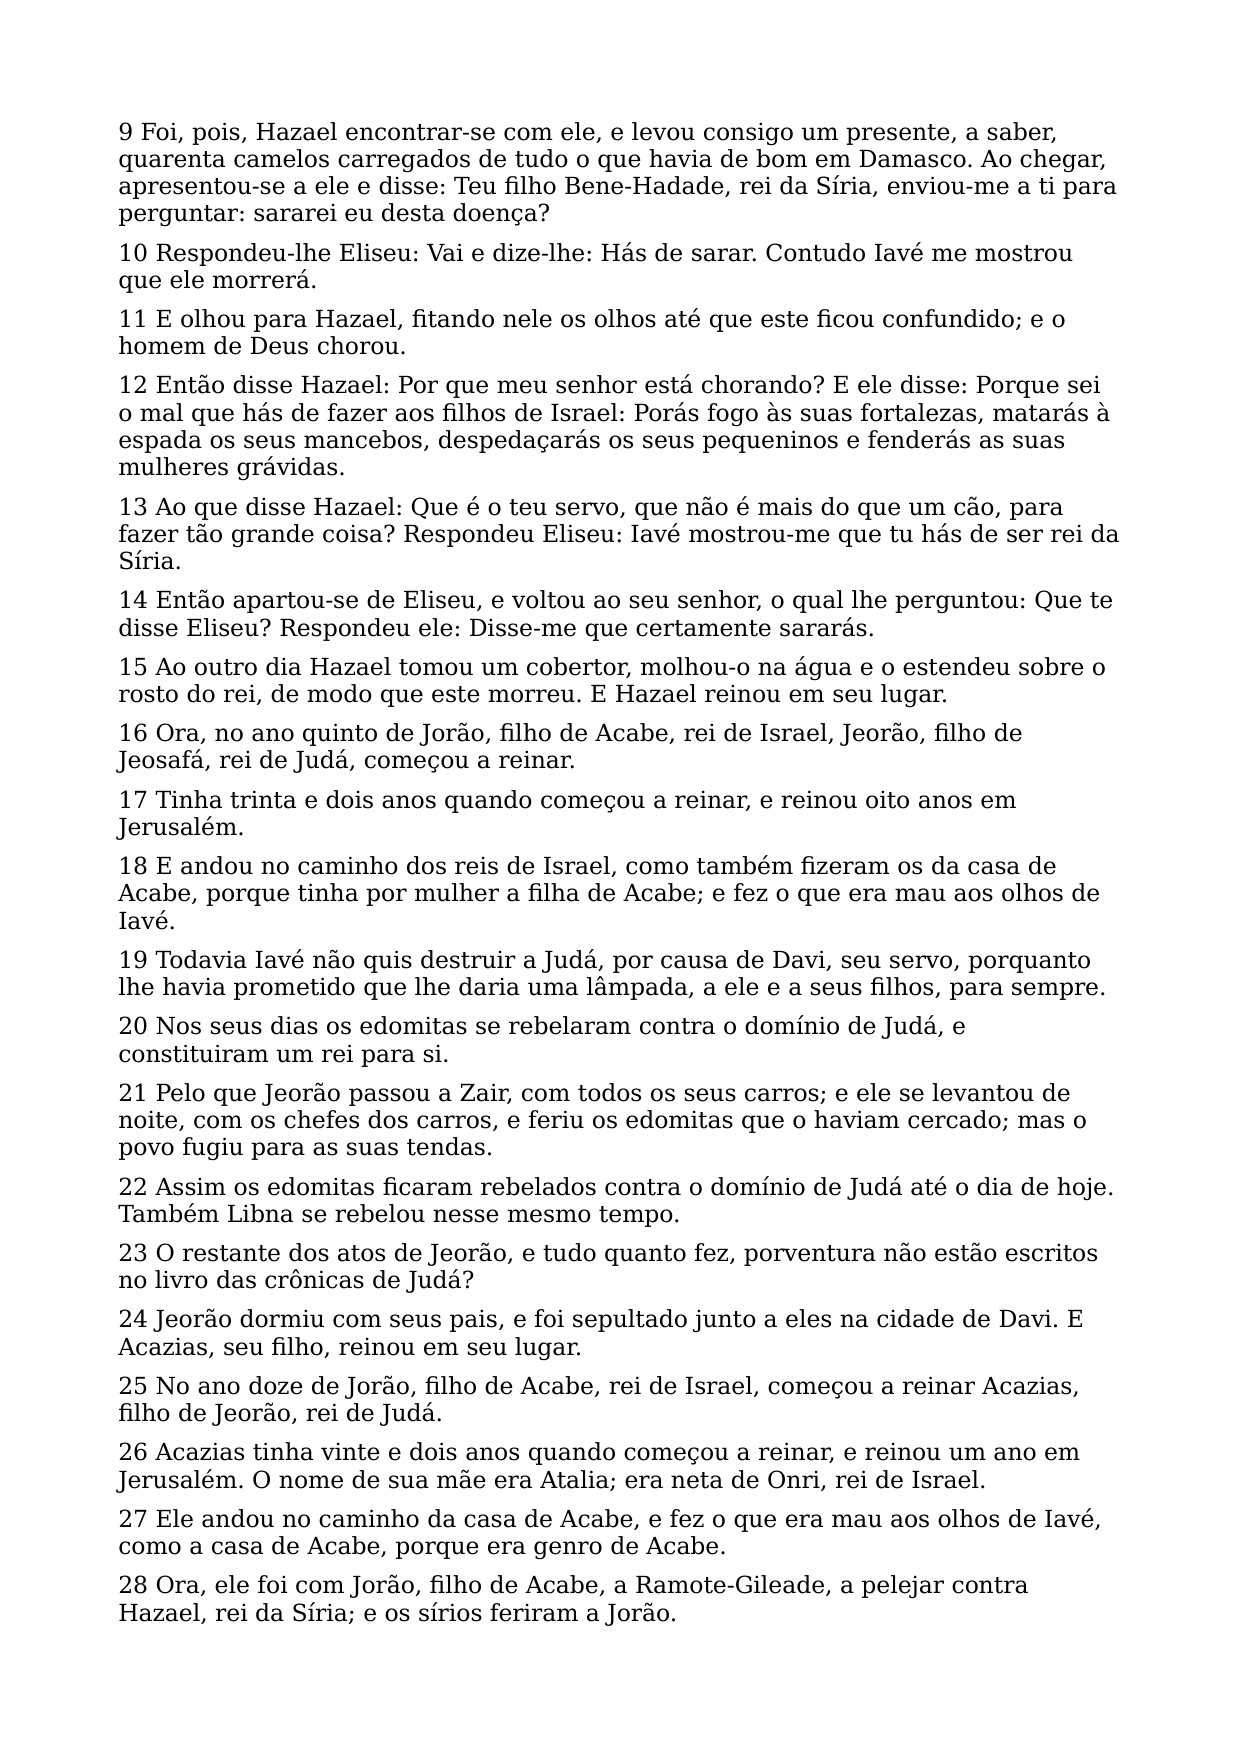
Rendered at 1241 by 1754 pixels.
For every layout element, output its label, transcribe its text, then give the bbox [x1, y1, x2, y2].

text 28 Ora, ele foi com Jorão, filho de Acabe, a Ramote-Gileade, a pelejar contra Hazael, rei da Síria; e os sírios feriram a Jorão. [118, 1572, 1122, 1626]
text 10 Respondeu-lhe Eliseu: Vai e dize-lhe: Hás de sarar. Contudo Iavé me mostrou que ele morrerá. [118, 239, 1122, 294]
text 11 E olhou para Hazael, fitando nele os olhos até que este ficou confundido; e o homem de Deus chorou. [118, 306, 1122, 360]
text 23 O restante dos atos de Jeorão, e tudo quanto fez, porventura não estão escritos no livro das crônicas de Judá? [118, 1239, 1122, 1294]
text 22 Assim os edomitas ficaram rebelados contra o domínio de Judá até o dia de hoje. Também Libna se rebelou nesse mesmo tempo. [118, 1173, 1122, 1228]
text 14 Então apartou-se de Eliseu, e voltou ao seu senhor, o qual lhe perguntou: Que te disse Eliseu? Respondeu ele: Disse-me que certamente sararás. [118, 587, 1122, 641]
text 24 Jeorão dormiu com seus pais, e foi sepultado junto a eles na cidade de Davi. E Acazias, seu filho, reinou em seu lugar. [118, 1306, 1122, 1361]
text 12 Então disse Hazael: Por que meu senhor está chorando? E ele disse: Porque sei o mal que hás de fazer aos filhos de Israel: Porás fogo às suas fortalezas, matarás à espada os seus mancebos, despedaçarás os seus pequeninos e fenderás as suas mulheres grávidas. [118, 372, 1122, 481]
text 21 Pelo que Jeorão passou a Zair, com todos os seus carros; e ele se levantou de noite, com os chefes dos carros, e feriu os edomitas que o haviam cercado; mas o povo fugiu para as suas tendas. [118, 1079, 1122, 1161]
text 9 Foi, pois, Hazael encontrar-se com ele, e levou consigo um presente, a saber, quarenta camelos carregados de tudo o que havia de bom em Damasco. Ao chegar, apresentou-se a ele e disse: Teu filho Bene-Hadade, rei da Síria, enviou-me a ti para perguntar: sararei eu desta doença? [118, 118, 1122, 227]
text 15 Ao outro dia Hazael tomou um cobertor, molhou-o na água e o estendeu sobre o rosto do rei, de modo que este morreu. E Hazael reinou em seu lugar. [118, 653, 1122, 708]
text 13 Ao que disse Hazael: Que é o teu servo, que não é mais do que um cão, para fazer tão grande coisa? Respondeu Eliseu: Iavé mostrou-me que tu hás de ser rei da Síria. [118, 493, 1122, 575]
text 27 Ele andou no caminho da casa de Acabe, e fez o que era mau aos olhos de Iavé, como a casa de Acabe, porque era genro de Acabe. [118, 1505, 1122, 1560]
text 18 E andou no caminho dos reis de Israel, como também fizeram os da casa de Acabe, porque tinha por mulher a filha de Acabe; e fez o que era mau aos olhos de Iavé. [118, 853, 1122, 934]
text 17 Tinha trinta e dois anos quando começou a reinar, e reinou oito anos em Jerusalém. [118, 786, 1122, 841]
text 19 Todavia Iavé não quis destruir a Judá, por causa de Davi, seu servo, porquanto lhe havia prometido que lhe daria uma lâmpada, a ele e a seus filhos, para sempre. [118, 946, 1122, 1001]
text 25 No ano doze de Jorão, filho de Acabe, rei de Israel, começou a reinar Acazias, filho de Jeorão, rei de Judá. [118, 1372, 1122, 1427]
text 16 Ora, no ano quinto de Jorão, filho de Acabe, rei de Israel, Jeorão, filho de Jeosafá, rei de Judá, começou a reinar. [118, 720, 1122, 774]
text 20 Nos seus dias os edomitas se rebelaram contra o domínio de Judá, e constituiram um rei para si. [118, 1013, 1122, 1067]
text 26 Acazias tinha vinte e dois anos quando começou a reinar, e reinou um ano em Jerusalém. O nome de sua mãe era Atalia; era neta de Onri, rei de Israel. [118, 1439, 1122, 1493]
